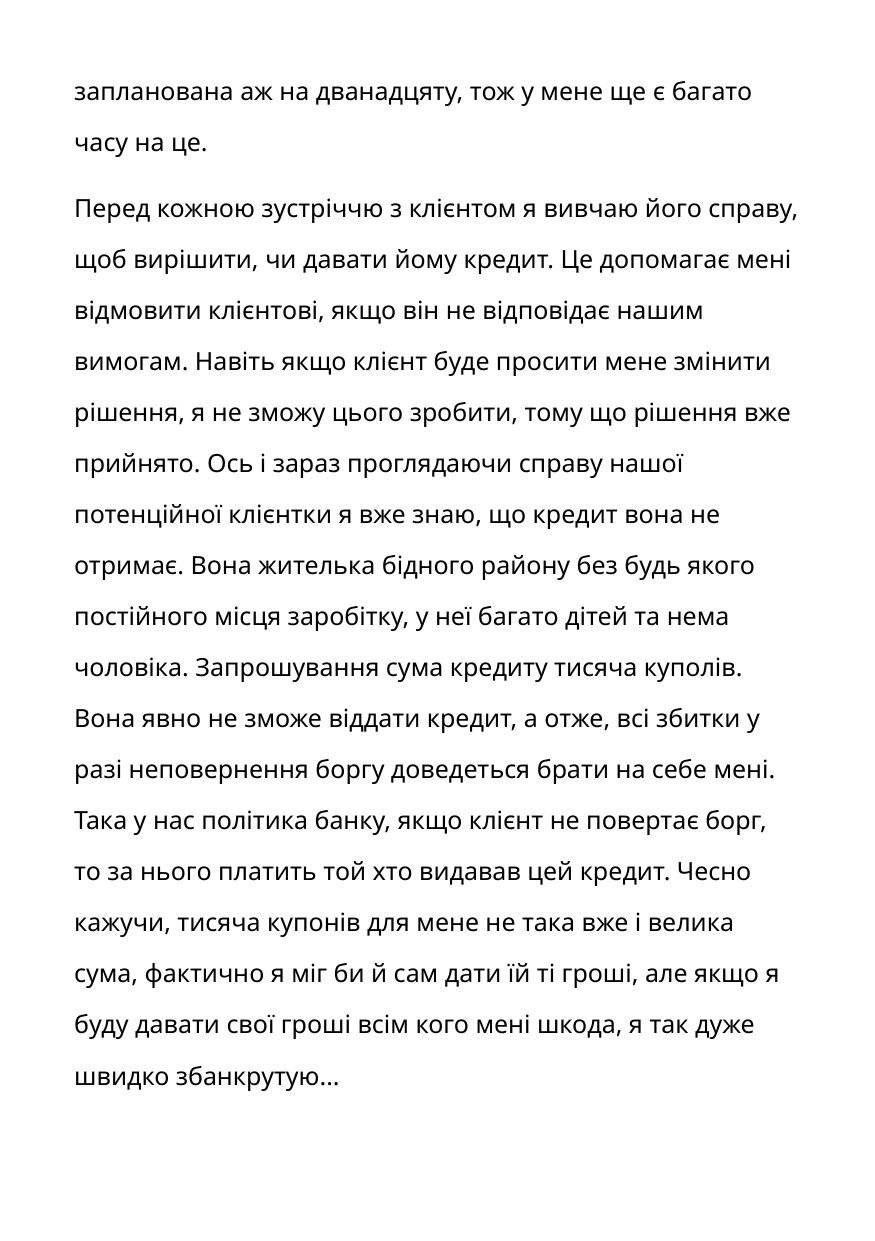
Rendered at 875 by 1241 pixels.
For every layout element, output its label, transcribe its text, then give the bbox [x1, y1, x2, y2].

text запланована аж на дванадцяту, тож у мене ще є багато часу на це. [74, 74, 800, 159]
text Перед кожною зустріччю з клієнтом я вивчаю його справу, щоб вирішити, чи давати йому кредит. Це допомагає мені відмовити клієнтові, якщо він не відповідає нашим вимогам. Навіть якщо клієнт буде просити мене змінити рішення, я не зможу цього зробити, тому що рішення вже прийнято. Ось і зараз проглядаючи справу нашої потенційної клієнтки я вже знаю, що кредит вона не отримає. Вона жителька бідного району без будь якого постійного місця заробітку, у неї багато дітей та нема чоловіка. Запрошування сума кредиту тисяча куполів. Вона явно не зможе віддати кредит, а отже, всі збитки у разі неповернення боргу доведеться брати на себе мені. Така у нас політика банку, якщо клієнт не повертає борг, то за нього платить той хто видавав цей кредит. Чесно кажучи, тисяча купонів для мене не така вже і велика сума, фактично я міг би й сам дати їй ті гроші, але якщо я буду давати свої гроші всім кого мені шкода, я так дуже швидко збанкрутую... [74, 191, 800, 1092]
